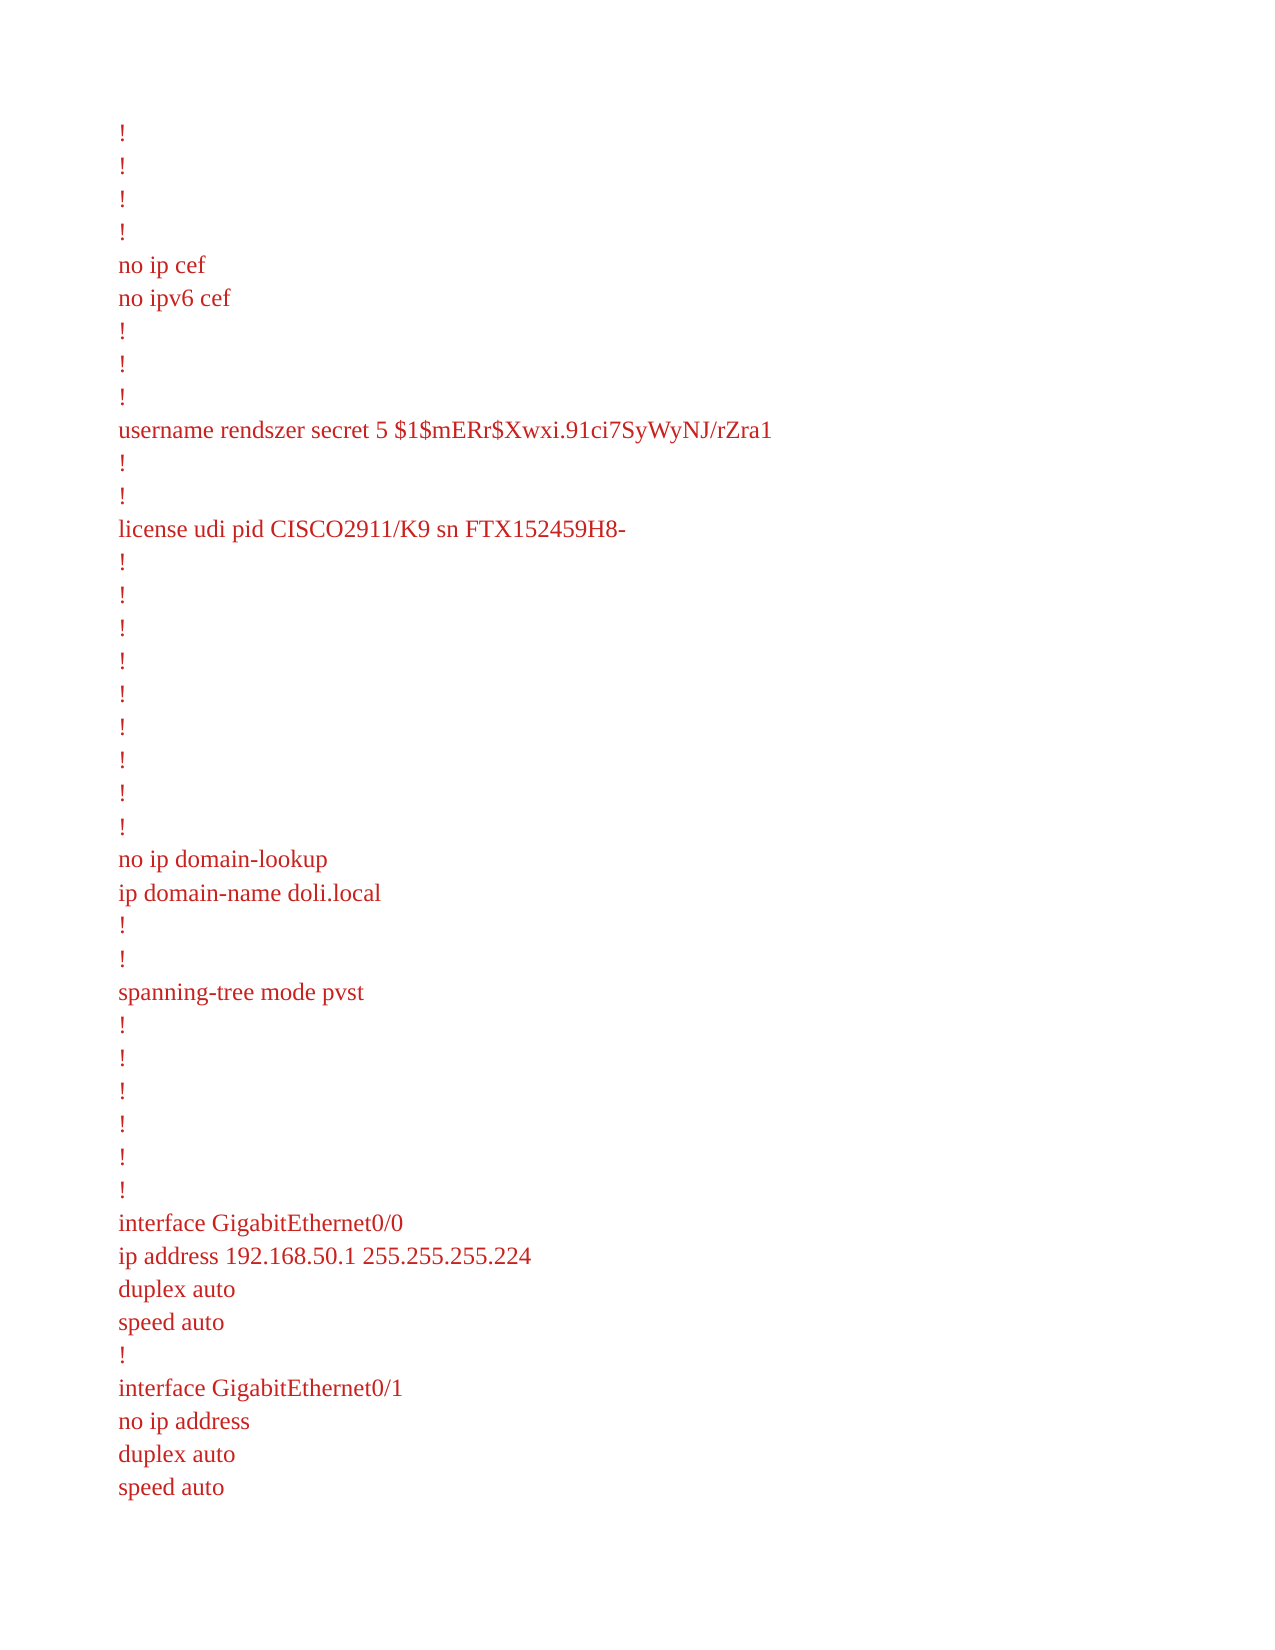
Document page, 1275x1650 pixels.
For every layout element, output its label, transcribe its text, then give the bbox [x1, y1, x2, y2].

text no ip address [118, 1406, 1157, 1435]
text ! [118, 1010, 1157, 1038]
text ! [118, 382, 1157, 411]
text ! [118, 812, 1157, 840]
text license udi pid CISCO2911/K9 sn FTX152459H8- [118, 514, 1157, 543]
text ! [118, 547, 1157, 576]
text ! [118, 1109, 1157, 1137]
text interface GigabitEthernet0/1 [118, 1373, 1157, 1402]
text ! [118, 1043, 1157, 1071]
text ! [118, 217, 1157, 246]
text ! [118, 1175, 1157, 1203]
text username rendszer secret 5 $1$mERr$Xwxi.91ci7SyWyNJ/rZra1 [118, 415, 1157, 444]
text ! [118, 911, 1157, 939]
text ! [118, 746, 1157, 774]
text ! [118, 316, 1157, 345]
text ! [118, 778, 1157, 807]
text interface GigabitEthernet0/0 [118, 1208, 1157, 1237]
text ! [118, 613, 1157, 642]
text ip domain-name doli.local [118, 878, 1157, 906]
text ! [118, 448, 1157, 477]
text speed auto [118, 1307, 1157, 1336]
text ! [118, 349, 1157, 378]
text ! [118, 1142, 1157, 1171]
text no ip domain-lookup [118, 844, 1157, 873]
text ! [118, 481, 1157, 510]
text speed auto [118, 1472, 1157, 1501]
text ! [118, 1340, 1157, 1369]
text ! [118, 679, 1157, 708]
text ! [118, 646, 1157, 675]
text ! [118, 1076, 1157, 1104]
text ! [118, 118, 1157, 147]
text ! [118, 151, 1157, 180]
text duplex auto [118, 1439, 1157, 1468]
text spanning-tree mode pvst [118, 977, 1157, 1005]
text ! [118, 184, 1157, 213]
text no ip cef [118, 250, 1157, 279]
text duplex auto [118, 1274, 1157, 1303]
text ip address 192.168.50.1 255.255.255.224 [118, 1241, 1157, 1269]
text ! [118, 944, 1157, 972]
text ! [118, 712, 1157, 741]
text no ipv6 cef [118, 283, 1157, 312]
text ! [118, 580, 1157, 609]
